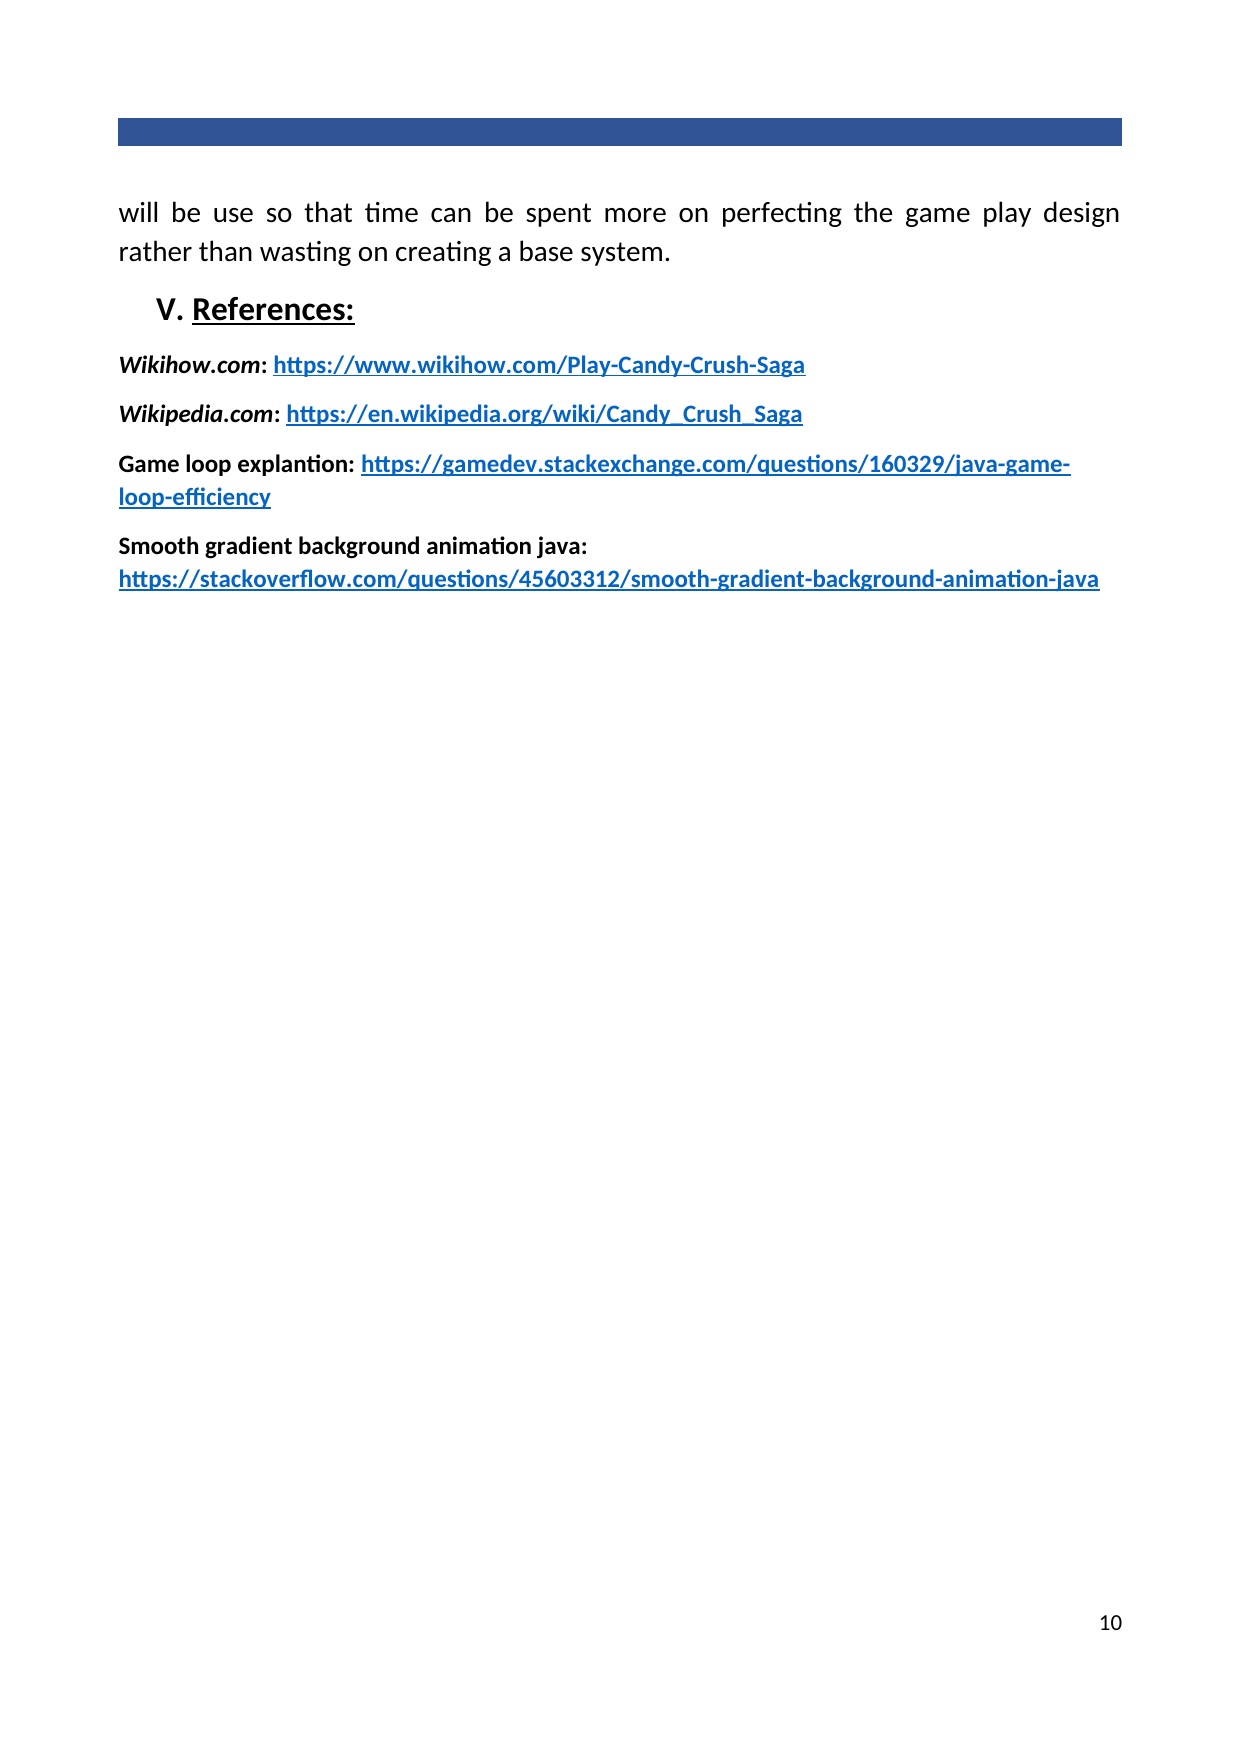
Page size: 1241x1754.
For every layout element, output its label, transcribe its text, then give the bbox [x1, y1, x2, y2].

text Game loop explantion: https://gamedev.stackexchange.com/questions/160329/java-game-loop-efficiency [118, 448, 1122, 511]
text Smooth gradient background animation java: https://stackoverflow.com/questions/45603312/smooth-gradient-background-animation-java [118, 530, 1122, 594]
text will be use so that time can be spent more on perfecting the game play design rather than wasting on creating a base system. [118, 194, 1122, 269]
list References: [156, 288, 1122, 329]
text Wikihow.com: https://www.wikihow.com/Play-Candy-Crush-Saga [118, 349, 1122, 379]
text Wikipedia.com: https://en.wikipedia.org/wiki/Candy_Crush_Saga [118, 398, 1122, 429]
